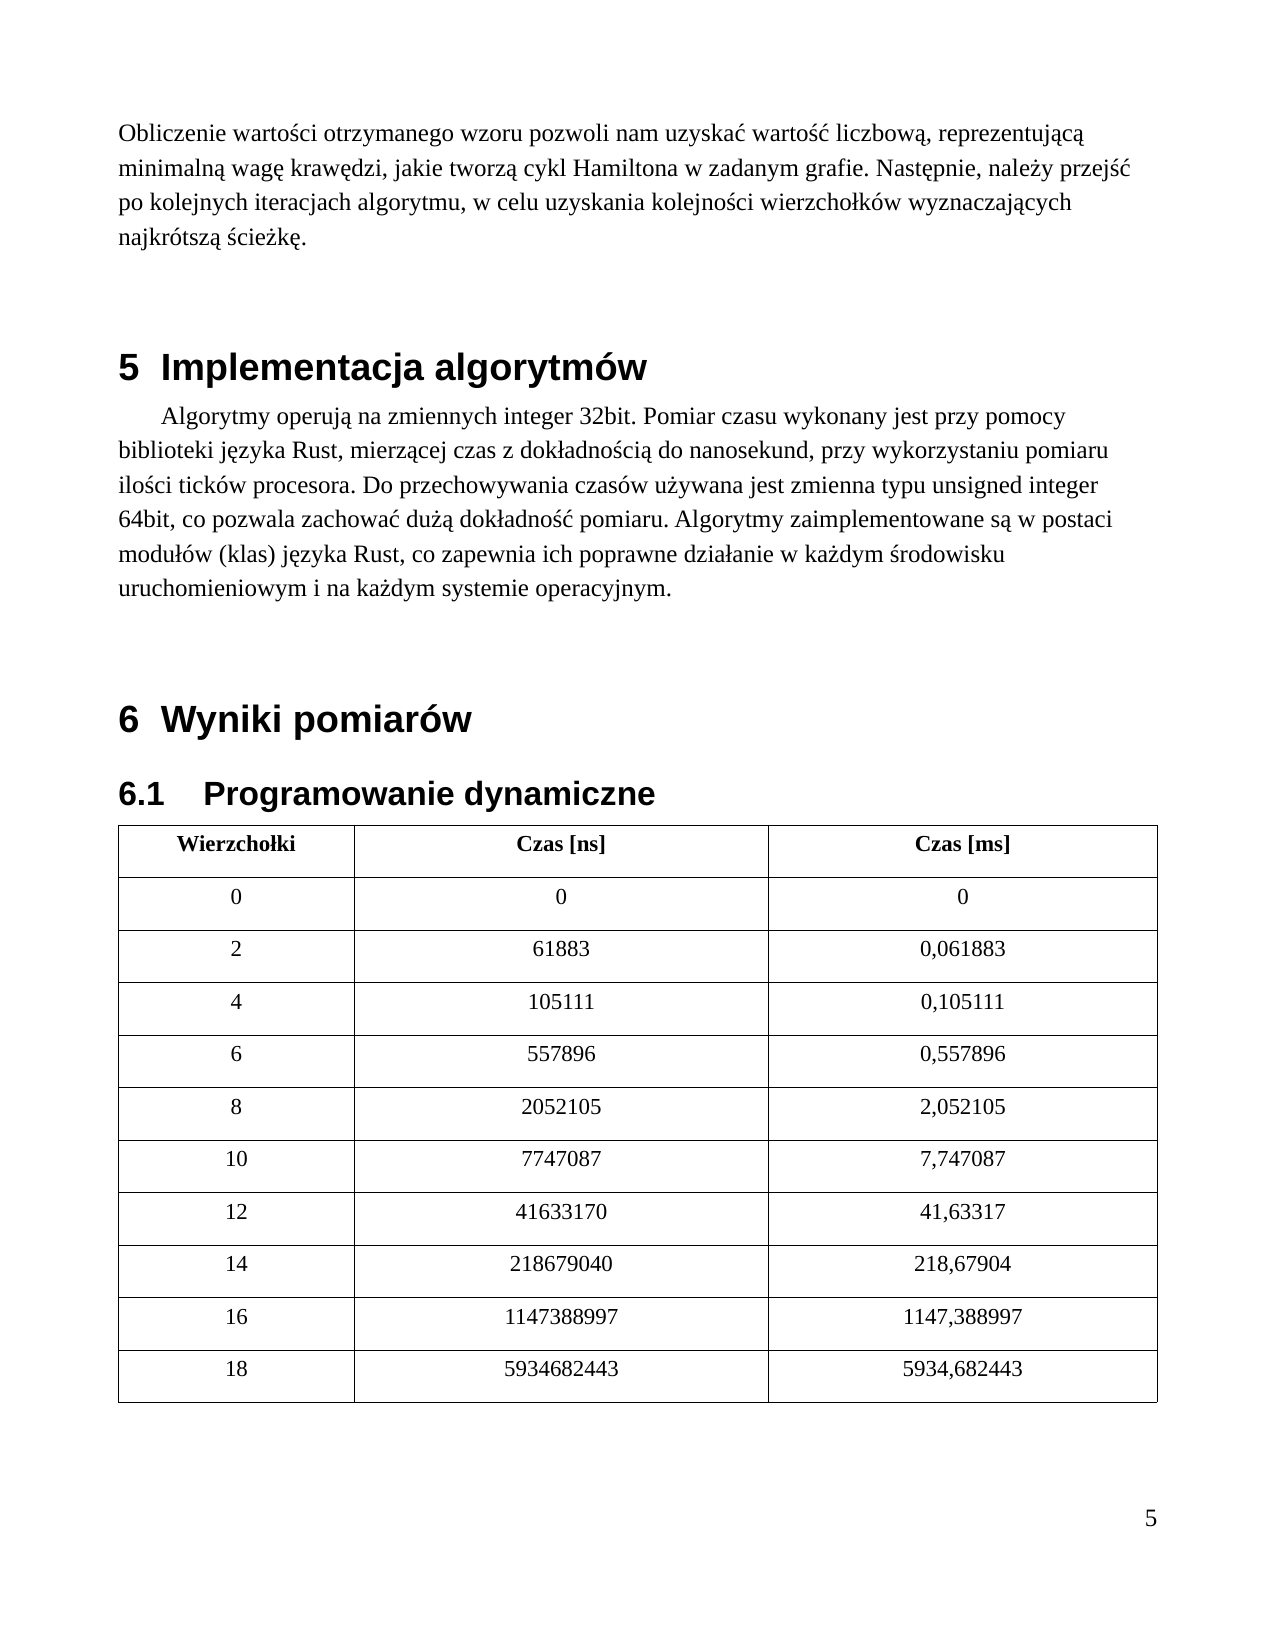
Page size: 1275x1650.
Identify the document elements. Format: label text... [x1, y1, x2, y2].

table_header Wierzchołki [119, 826, 354, 877]
table_cell 6 [119, 1036, 354, 1087]
table_cell 18 [119, 1351, 354, 1402]
table_cell 0 [769, 878, 1157, 929]
subtitle Programowanie dynamiczne [118, 773, 1157, 812]
table_cell 61883 [355, 931, 768, 982]
table_cell 0 [355, 878, 768, 929]
table_cell 105111 [355, 983, 768, 1034]
subtitle Wyniki pomiarów [118, 696, 1157, 740]
table_cell 16 [119, 1298, 354, 1349]
table_cell 7747087 [355, 1141, 768, 1192]
table_cell 7,747087 [769, 1141, 1157, 1192]
table_header Czas [ns] [355, 826, 768, 877]
table_cell 14 [119, 1246, 354, 1297]
text Obliczenie wartości otrzymanego wzoru pozwoli nam uzyskać wartość liczbową, reprezentującą minimalną wagę krawędzi, jakie tworzą cykl Hamiltona w zadanym grafie. Następnie, należy przejść po kolejnych iteracjach algorytmu, w celu uzyskania kolejności wierzchołków wyznaczających najkrótszą ścieżkę. [118, 118, 1157, 250]
table_cell 0,105111 [769, 983, 1157, 1034]
table_cell 12 [119, 1193, 354, 1244]
table_cell 41,63317 [769, 1193, 1157, 1244]
table_cell 5934,682443 [769, 1351, 1157, 1402]
table_cell 0,557896 [769, 1036, 1157, 1087]
subtitle Implementacja algorytmów [118, 345, 1157, 388]
table_cell 2,052105 [769, 1088, 1157, 1139]
table_cell 0,061883 [769, 931, 1157, 982]
table_cell 41633170 [355, 1193, 768, 1244]
table_cell 10 [119, 1141, 354, 1192]
text Algorytmy operują na zmiennych integer 32bit. Pomiar czasu wykonany jest przy pomocy biblioteki języka Rust, mierzącej czas z dokładnością do nanosekund, przy wykorzystaniu pomiaru ilości ticków procesora. Do przechowywania czasów używana jest zmienna typu unsigned integer 64bit, co pozwala zachować dużą dokładność pomiaru. Algorytmy zaimplementowane są w postaci modułów (klas) języka Rust, co zapewnia ich poprawne działanie w każdym środowisku uruchomieniowym i na każdym systemie operacyjnym. [118, 401, 1157, 602]
table_cell 218,67904 [769, 1246, 1157, 1297]
table_cell 557896 [355, 1036, 768, 1087]
table_cell 8 [119, 1088, 354, 1139]
table_cell 0 [119, 878, 354, 929]
table_header Czas [ms] [769, 826, 1157, 877]
table_cell 1147,388997 [769, 1298, 1157, 1349]
table_cell 1147388997 [355, 1298, 768, 1349]
table_cell 218679040 [355, 1246, 768, 1297]
table_cell 5934682443 [355, 1351, 768, 1402]
table_cell 2052105 [355, 1088, 768, 1139]
table_cell 4 [119, 983, 354, 1034]
table_cell 2 [119, 931, 354, 982]
